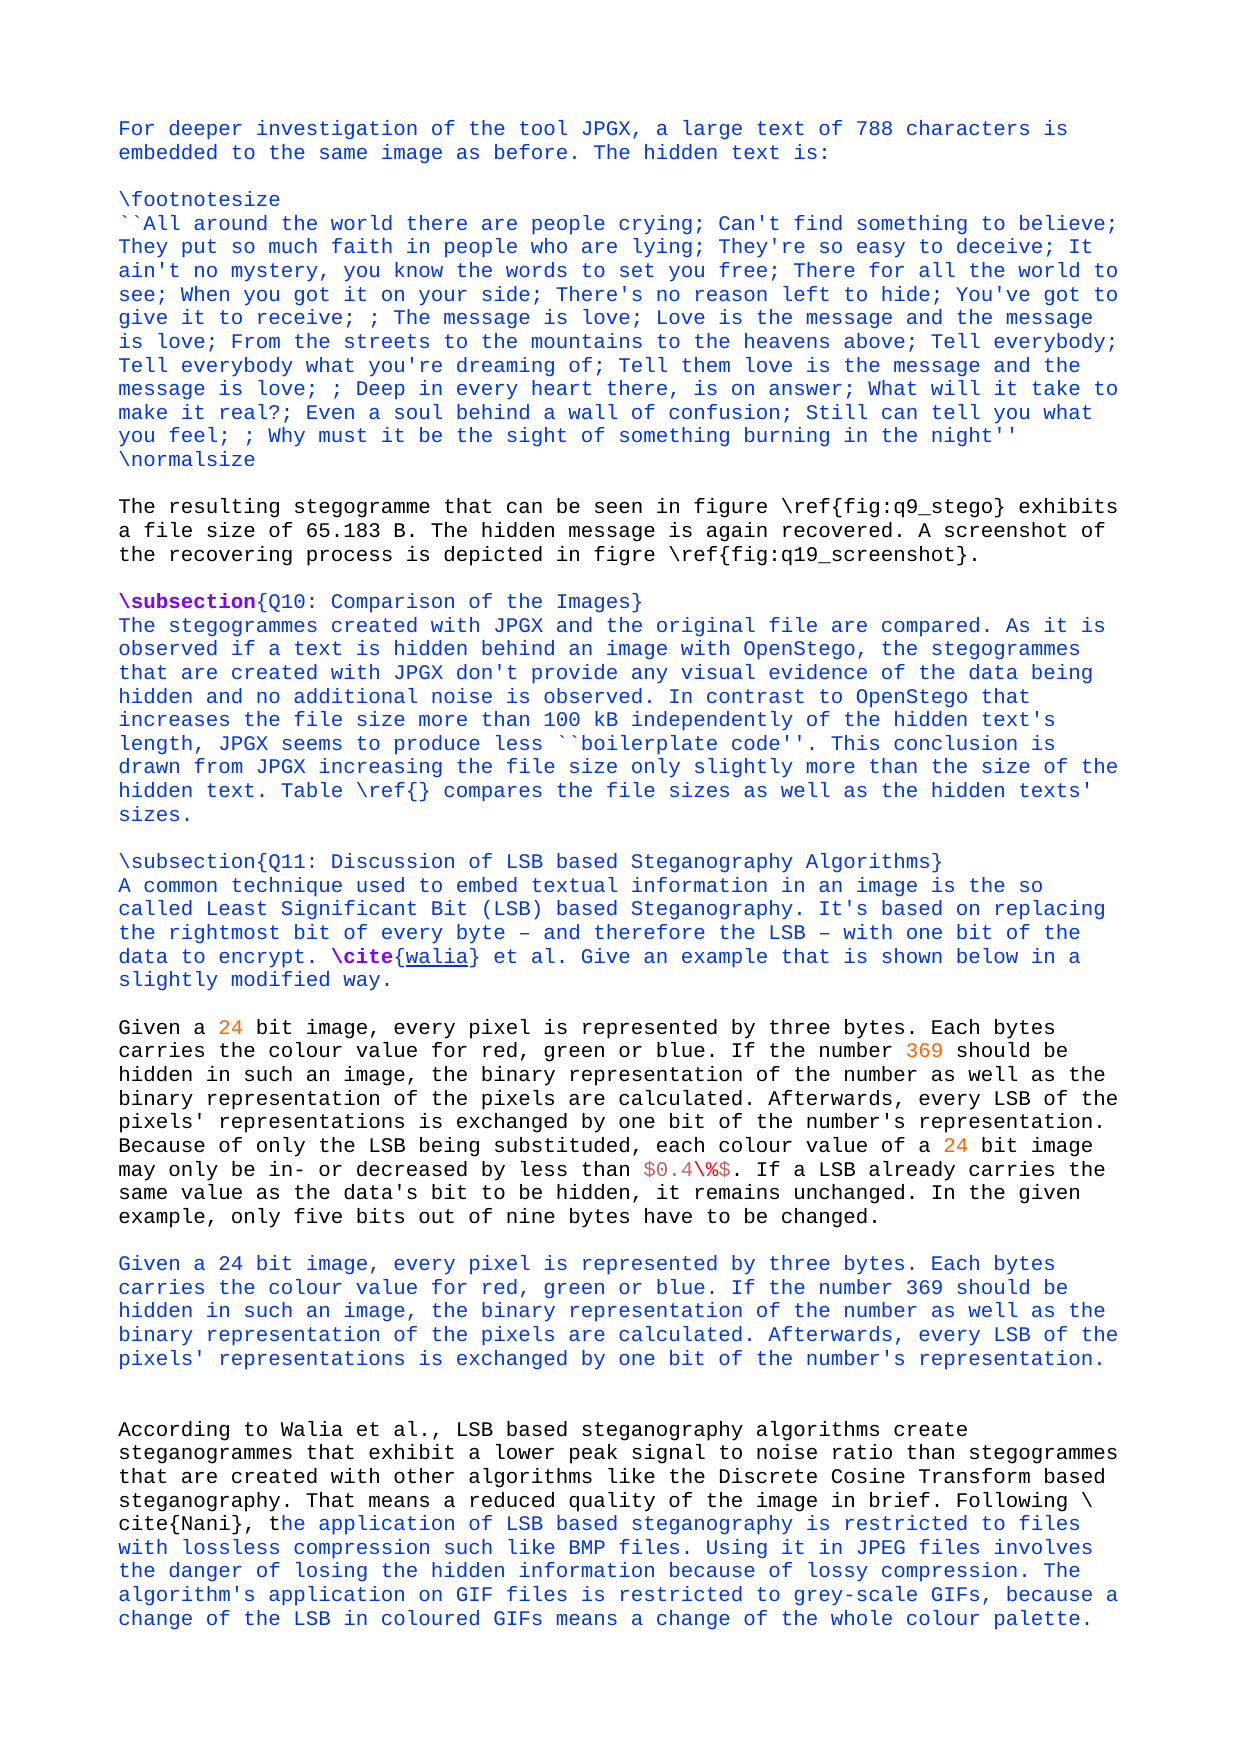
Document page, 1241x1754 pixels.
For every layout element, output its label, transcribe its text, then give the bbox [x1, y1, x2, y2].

text binary representation of the pixels are calculated. Afterwards, every LSB of the [118, 1088, 1122, 1111]
text A common technique used to embed textual information in an image is the so called Least Significant Bit (LSB) based Steganography. It's based on replacing the rightmost bit of every byte – and therefore the LSB – with one bit of the data to encrypt. \cite{walia} et al. Give an example that is shown below in a slightly modified way. [118, 875, 1122, 993]
text may only be in- or decreased by less than $0.4\%$. If a LSB already carries the [118, 1158, 1122, 1182]
text steganography. That means a reduced quality of the image in brief. Following \cite{Nani}, the application of LSB based steganography is restricted to files with lossless compression such like BMP files. Using it in JPEG files involves the danger of losing the hidden information because of lossy compression. The algorithm's application on GIF files is restricted to grey-scale GIFs, because a change of the LSB in coloured GIFs means a change of the whole colour palette. [118, 1489, 1122, 1631]
text Given a 24 bit image, every pixel is represented by three bytes. Each bytes carries the colour value for red, green or blue. If the number 369 should be hidden in such an image, the binary representation of the number as well as the binary representation of the pixels are calculated. Afterwards, every LSB of the pixels' representations is exchanged by one bit of the number's representation. [118, 1253, 1122, 1371]
text According to Walia et al., LSB based steganography algorithms create [118, 1419, 1122, 1442]
text same value as the data's bit to be hidden, it remains unchanged. In the given [118, 1182, 1122, 1206]
text hidden in such an image, the binary representation of the number as well as the [118, 1064, 1122, 1088]
text \subsection{Q11: Discussion of LSB based Steganography Algorithms} [118, 851, 1122, 875]
text ``All around the world there are people crying; Can't find something to believe; They put so much faith in people who are lying; They're so easy to deceive; It ain't no mystery, you know the words to set you free; There for all the world to see; When you got it on your side; There's no reason left to hide; You've got to give it to receive; ; The message is love; Love is the message and the message is love; From the streets to the mountains to the heavens above; Tell everybody; Tell everybody what you're dreaming of; Tell them love is the message and the message is love; ; Deep in every heart there, is on answer; What will it take to make it real?; Even a soul behind a wall of confusion; Still can tell you what you feel; ; Why must it be the sight of something burning in the night'' [118, 213, 1122, 449]
text steganogrammes that exhibit a lower peak signal to noise ratio than stegogrammes [118, 1442, 1122, 1466]
text The resulting stegogramme that can be seen in figure \ref{fig:q9_stego} exhibits a file size of 65.183 B. The hidden message is again recovered. A screenshot of the recovering process is depicted in figre \ref{fig:q19_screenshot}. [118, 496, 1122, 567]
text For deeper investigation of the tool JPGX, a large text of 788 characters is embedded to the same image as before. The hidden text is: [118, 118, 1122, 165]
text example, only five bits out of nine bytes have to be changed. [118, 1206, 1122, 1229]
text carries the colour value for red, green or blue. If the number 369 should be [118, 1040, 1122, 1064]
text \normalsize [118, 449, 1122, 473]
text Given a 24 bit image, every pixel is represented by three bytes. Each bytes [118, 1017, 1122, 1040]
text The stegogrammes created with JPGX and the original file are compared. As it is observed if a text is hidden behind an image with OpenStego, the stegogrammes that are created with JPGX don't provide any visual evidence of the data being hidden and no additional noise is observed. In contrast to OpenStego that increases the file size more than 100 kB independently of the hidden text's length, JPGX seems to produce less ``boilerplate code''. This conclusion is drawn from JPGX increasing the file size only slightly more than the size of the hidden text. Table \ref{} compares the file sizes as well as the hidden texts' sizes. [118, 615, 1122, 827]
text \subsection{Q10: Comparison of the Images} [118, 591, 1122, 615]
text pixels' representations is exchanged by one bit of the number's representation. Because of only the LSB being substituded, each colour value of a 24 bit image [118, 1111, 1122, 1158]
text \footnotesize [118, 189, 1122, 213]
text that are created with other algorithms like the Discrete Cosine Transform based [118, 1466, 1122, 1489]
